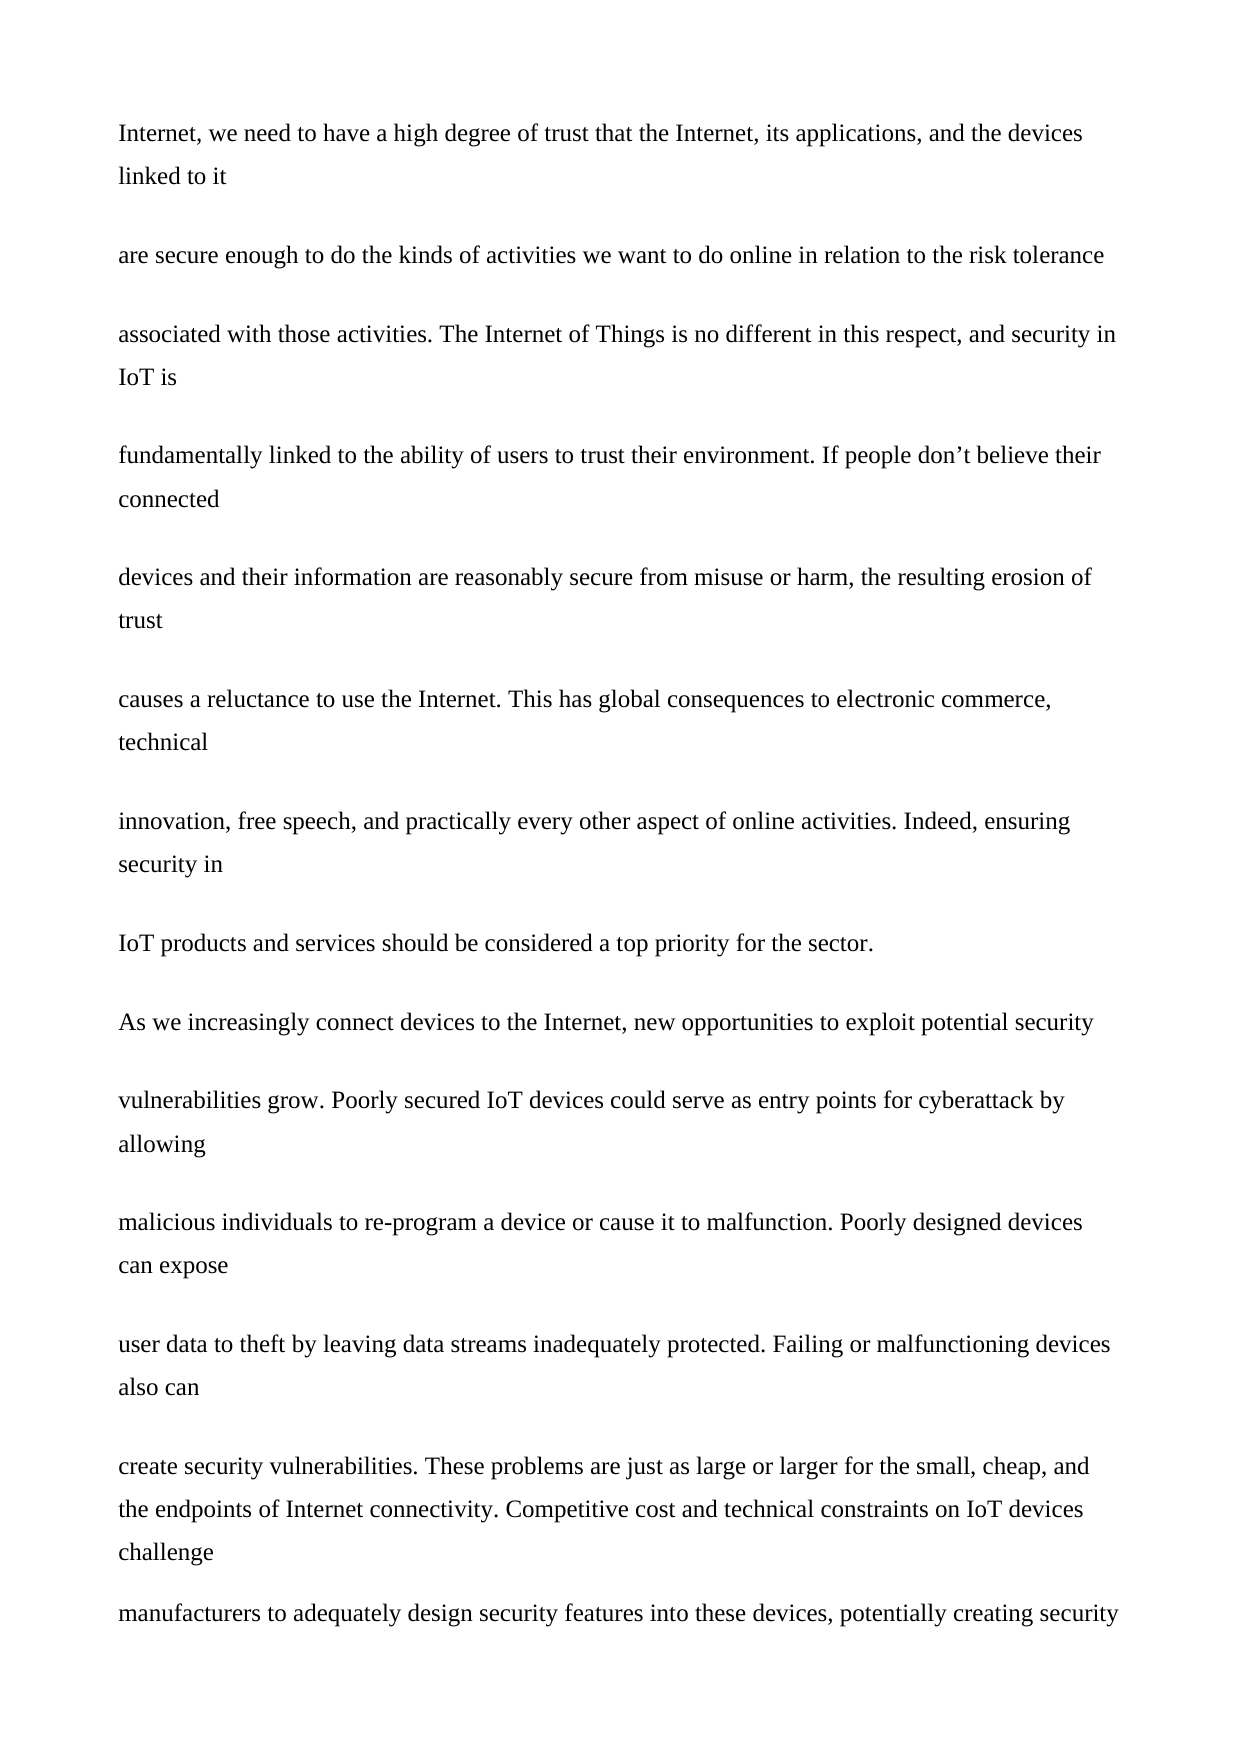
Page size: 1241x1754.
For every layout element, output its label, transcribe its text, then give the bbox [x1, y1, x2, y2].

text create security vulnerabilities. These problems are just as large or larger for the small, cheap, and the endpoints of Internet connectivity. Competitive cost and technical constraints on IoT devices challenge [118, 1451, 1122, 1566]
text causes a reluctance to use the Internet. This has global consequences to electronic commerce, technical [118, 684, 1122, 756]
text user data to theft by leaving data streams inadequately protected. Failing or malfunctioning devices also can [118, 1329, 1122, 1401]
text vulnerabilities grow. Poorly secured IoT devices could serve as entry points for cyberattack by allowing [118, 1086, 1122, 1157]
text devices and their information are reasonably secure from misuse or harm, the resulting erosion of trust [118, 562, 1122, 634]
text malicious individuals to re-program a device or cause it to malfunction. Poorly designed devices can expose [118, 1207, 1122, 1279]
text associated with those activities. The Internet of Things is no different in this respect, and security in IoT is [118, 319, 1122, 391]
text innovation, free speech, and practically every other aspect of online activities. Indeed, ensuring security in [118, 806, 1122, 878]
text As we increasingly connect devices to the Internet, new opportunities to exploit potential security [118, 1007, 1122, 1036]
text are secure enough to do the kinds of activities we want to do online in relation to the risk tolerance [118, 240, 1122, 269]
text Internet, we need to have a high degree of trust that the Internet, its applications, and the devices linked to it [118, 118, 1122, 190]
text fundamentally linked to the ability of users to trust their environment. If people don’t believe their connected [118, 441, 1122, 512]
text IoT products and services should be considered a top priority for the sector. [118, 928, 1122, 957]
text manufacturers to adequately design security features into these devices, potentially creating security [118, 1598, 1122, 1627]
